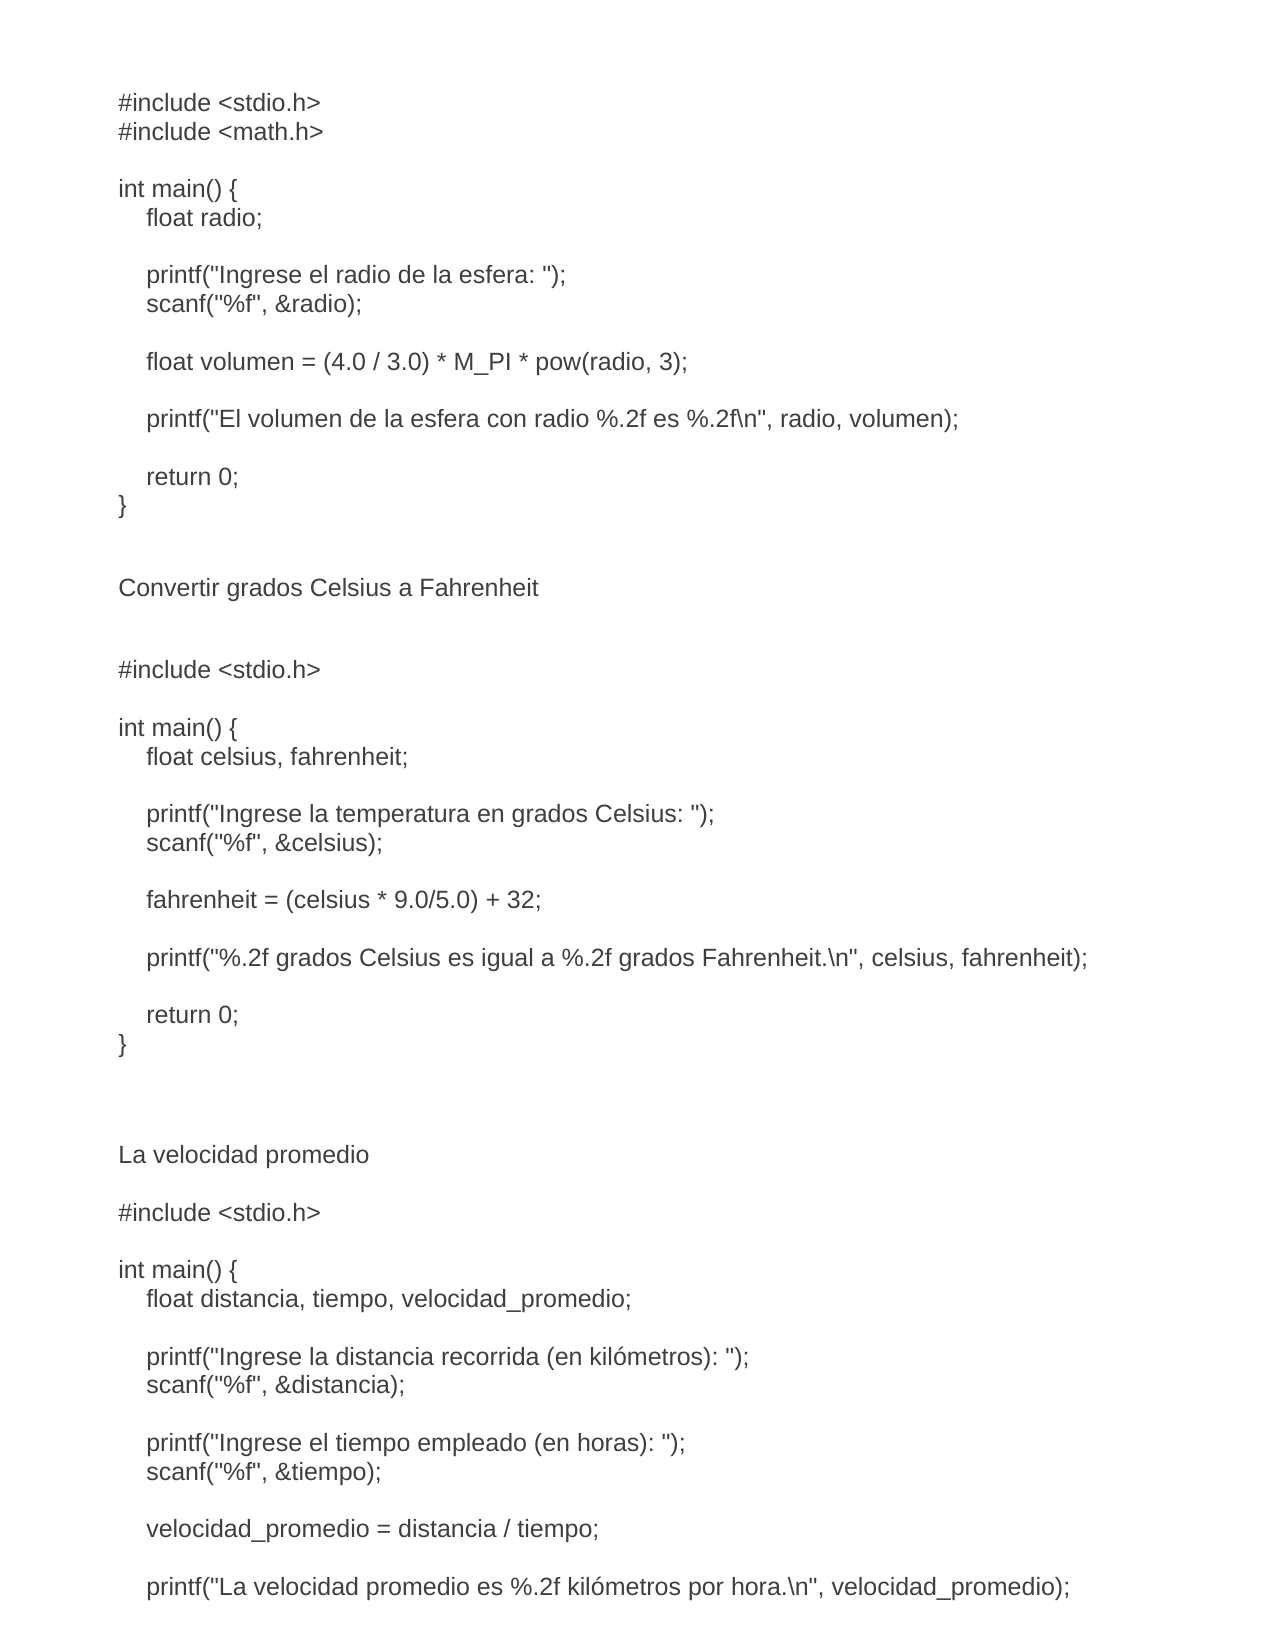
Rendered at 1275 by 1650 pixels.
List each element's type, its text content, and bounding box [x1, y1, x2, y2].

text scanf("%f", &celsius); [118, 828, 1205, 857]
text scanf("%f", &distancia); [118, 1370, 1205, 1399]
text printf("Ingrese la temperatura en grados Celsius: "); [118, 799, 1205, 828]
text #include <stdio.h> [118, 1198, 1205, 1227]
text #include <math.h> [118, 117, 1205, 145]
text scanf("%f", &radio); [118, 289, 1205, 318]
text float celsius, fahrenheit; [118, 742, 1205, 770]
text float radio; [118, 203, 1205, 232]
text printf("%.2f grados Celsius es igual a %.2f grados Fahrenheit.\n", celsius, fahrenheit); [118, 943, 1205, 972]
text printf("La velocidad promedio es %.2f kilómetros por hora.\n", velocidad_promedio); [118, 1572, 1205, 1600]
text printf("Ingrese la distancia recorrida (en kilómetros): "); [118, 1342, 1205, 1370]
text int main() { [118, 713, 1205, 742]
text float volumen = (4.0 / 3.0) * M_PI * pow(radio, 3); [118, 347, 1205, 375]
text float distancia, tiempo, velocidad_promedio; [118, 1284, 1205, 1313]
text printf("Ingrese el radio de la esfera: "); [118, 260, 1205, 289]
text int main() { [118, 1255, 1205, 1284]
text printf("Ingrese el tiempo empleado (en horas): "); [118, 1428, 1205, 1457]
text scanf("%f", &tiempo); [118, 1457, 1205, 1485]
text #include <stdio.h> [118, 88, 1205, 117]
text La velocidad promedio [118, 1140, 1205, 1169]
text printf("El volumen de la esfera con radio %.2f es %.2f\n", radio, volumen); [118, 404, 1205, 433]
text return 0; [118, 462, 1205, 490]
text velocidad_promedio = distancia / tiempo; [118, 1514, 1205, 1543]
text } [118, 490, 1205, 519]
text } [118, 1029, 1205, 1058]
text #include <stdio.h> [118, 655, 1205, 684]
text return 0; [118, 1000, 1205, 1029]
text fahrenheit = (celsius * 9.0/5.0) + 32; [118, 885, 1205, 914]
text int main() { [118, 174, 1205, 203]
text Convertir grados Celsius a Fahrenheit [118, 573, 1205, 602]
